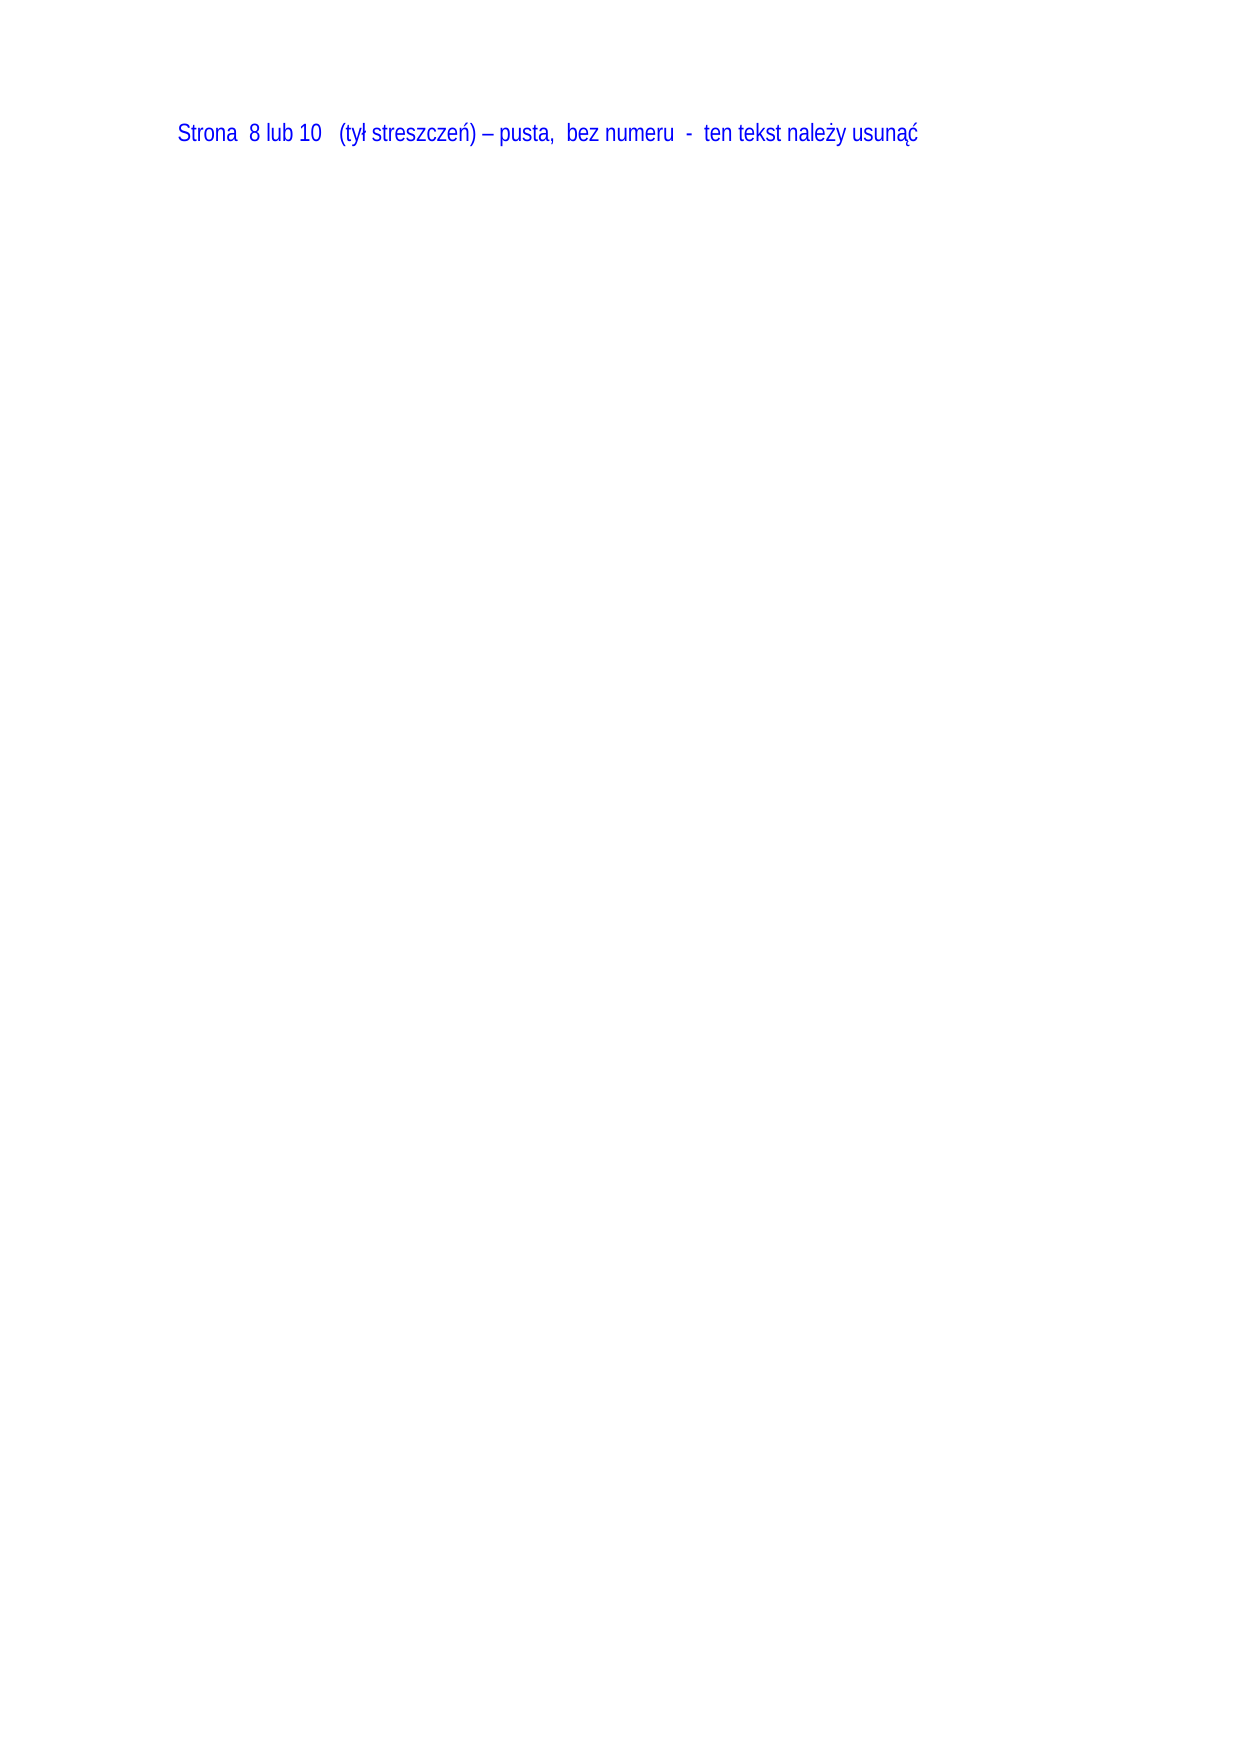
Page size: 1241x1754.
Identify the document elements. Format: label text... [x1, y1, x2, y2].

text Strona 8 lub 10 (tył streszczeń) – pusta, bez numeru - ten tekst należy usunąć [177, 118, 1092, 147]
